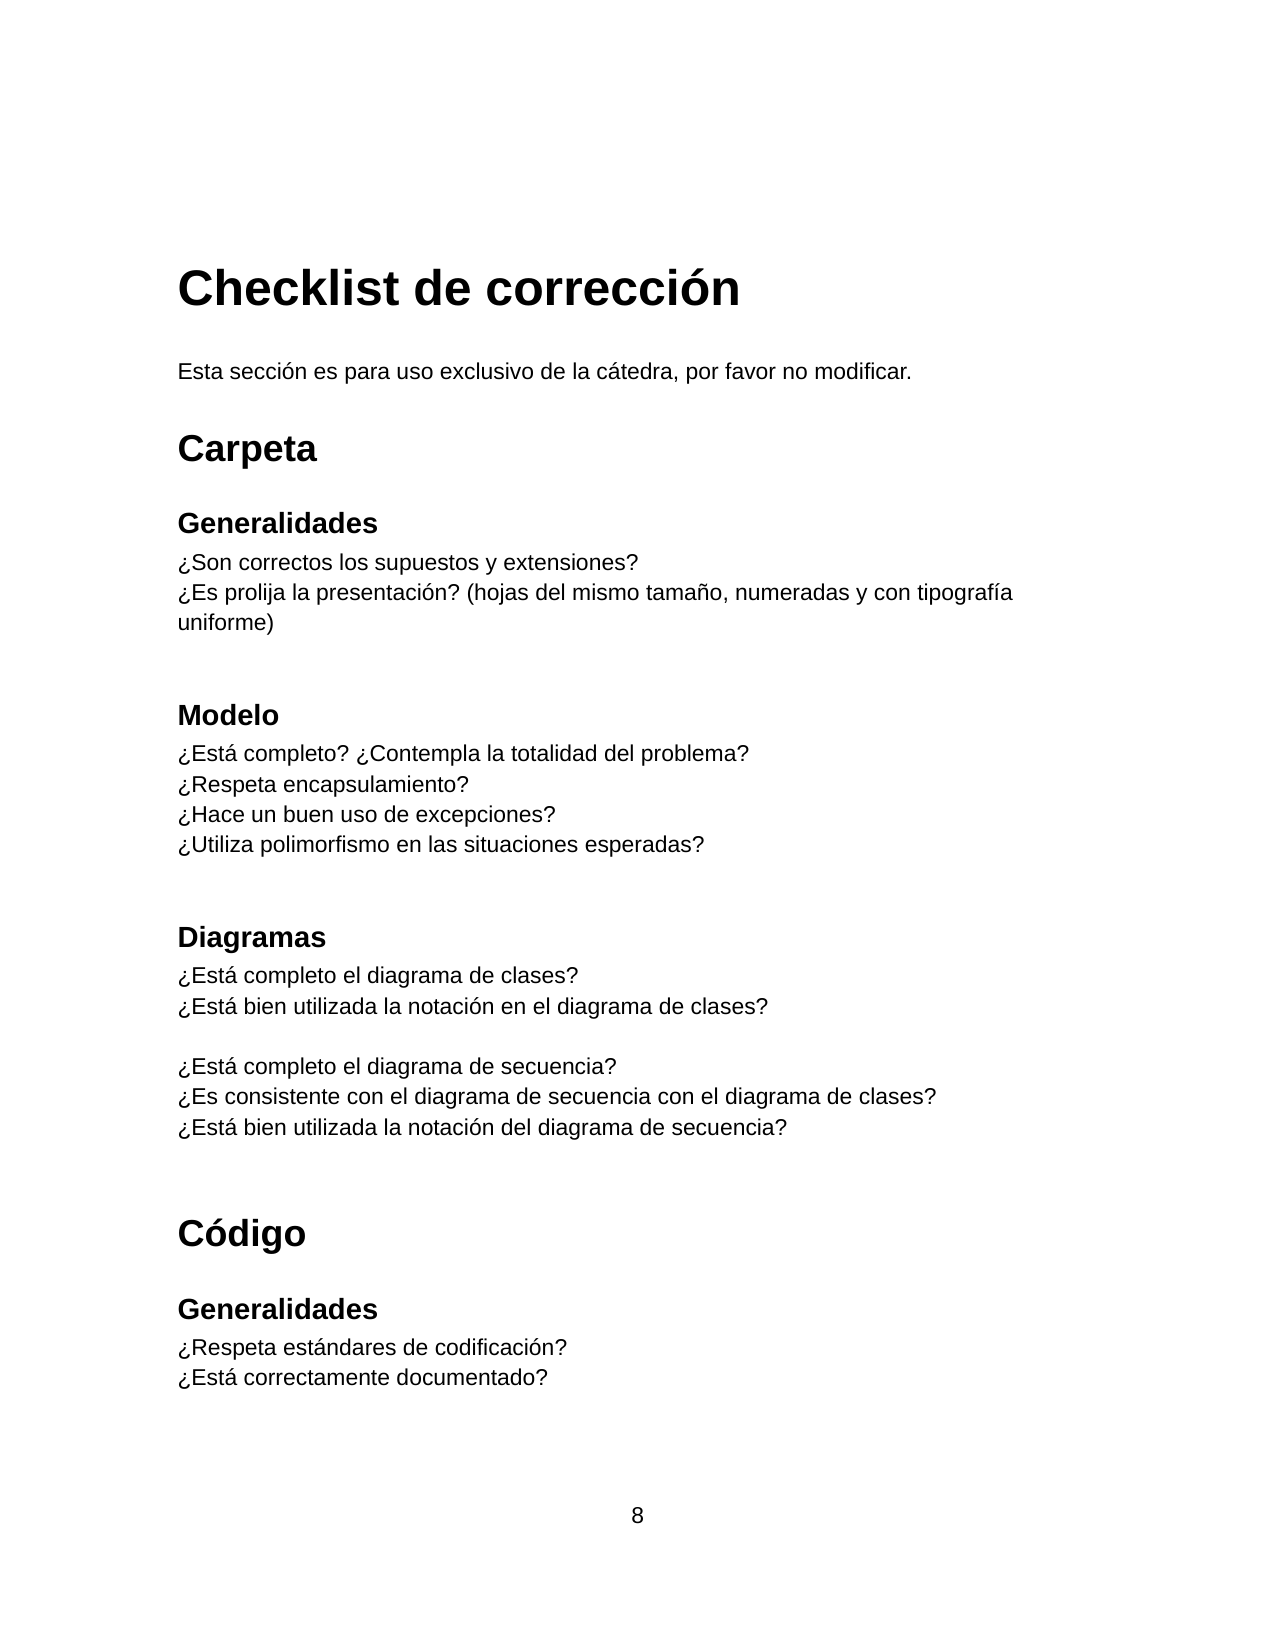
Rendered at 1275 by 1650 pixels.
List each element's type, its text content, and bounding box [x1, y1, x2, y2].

subtitle Modelo [177, 698, 1098, 732]
subtitle Carpeta [177, 426, 1098, 469]
text ¿Es prolija la presentación? (hojas del mismo tamaño, numeradas y con tipografía uniforme) [177, 579, 1098, 635]
subtitle Generalidades [177, 507, 1098, 540]
text ¿Utiliza polimorfismo en las situaciones esperadas? [177, 831, 1098, 857]
text ¿Son correctos los supuestos y extensiones? [177, 548, 1098, 575]
subtitle Código [177, 1211, 1098, 1254]
text ¿Está correctamente documentado? [177, 1364, 1098, 1390]
text ¿Respeta estándares de codificación? [177, 1334, 1098, 1360]
text ¿Está completo el diagrama de secuencia? [177, 1053, 1098, 1079]
text ¿Está bien utilizada la notación en el diagrama de clases? [177, 993, 1098, 1019]
subtitle Diagramas [177, 921, 1098, 954]
text ¿Está completo? ¿Contempla la totalidad del problema? [177, 740, 1098, 767]
text ¿Está bien utilizada la notación del diagrama de secuencia? [177, 1113, 1098, 1140]
text ¿Hace un buen uso de excepciones? [177, 801, 1098, 827]
text ¿Respeta encapsulamiento? [177, 771, 1098, 797]
text Esta sección es para uso exclusivo de la cátedra, por favor no modificar. [177, 358, 1098, 384]
subtitle Generalidades [177, 1292, 1098, 1326]
subtitle Checklist de corrección [177, 258, 1098, 316]
text ¿Es consistente con el diagrama de secuencia con el diagrama de clases? [177, 1083, 1098, 1109]
text ¿Está completo el diagrama de clases? [177, 962, 1098, 989]
